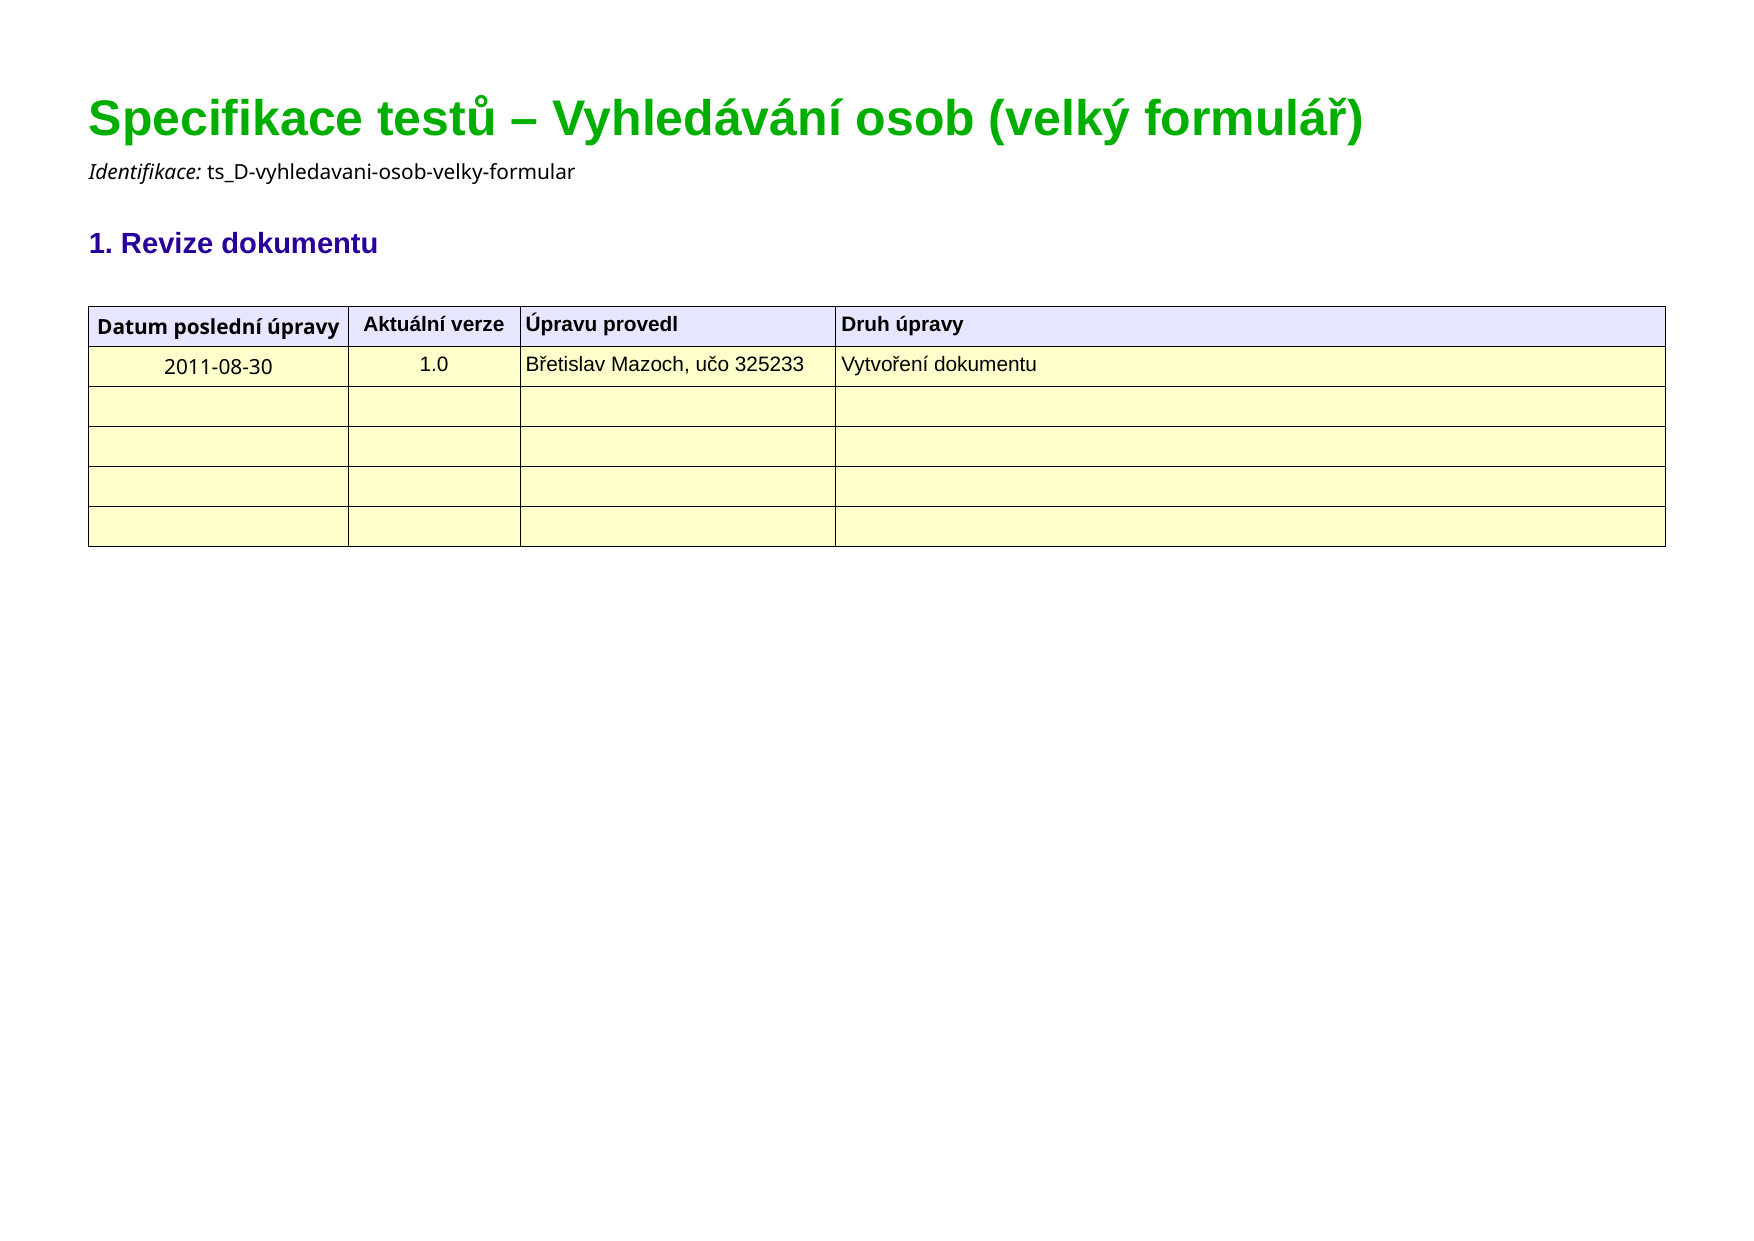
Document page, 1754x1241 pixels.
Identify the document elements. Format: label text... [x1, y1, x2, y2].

table_cell [349, 467, 520, 506]
table_cell [349, 427, 520, 466]
table_cell [349, 387, 520, 426]
table_header Aktuální verze [349, 307, 520, 346]
table_cell [521, 507, 835, 546]
table_cell [349, 507, 520, 546]
table_cell [89, 387, 348, 426]
table_cell [89, 467, 348, 506]
table_header Úpravu provedl [521, 307, 835, 346]
text 1. Revize dokumentu [88, 226, 1665, 259]
table_cell [521, 467, 835, 506]
table_cell [89, 507, 348, 546]
table_cell Břetislav Mazoch, učo 325233 [521, 347, 835, 386]
table_header Datum poslední úpravy [89, 307, 348, 346]
table_cell 2011-08-30 [89, 347, 348, 386]
table_cell [836, 387, 1665, 426]
table_cell [836, 467, 1665, 506]
table_cell [521, 387, 835, 426]
table_cell Vytvoření dokumentu [836, 347, 1665, 386]
text Specifikace testů – Vyhledávání osob (velký formulář) [88, 88, 1665, 146]
text Identifikace: ts_D-vyhledavani-osob-velky-formular [88, 157, 1665, 186]
table_cell [836, 507, 1665, 546]
table_cell [89, 427, 348, 466]
table_cell [521, 427, 835, 466]
table_cell 1.0 [349, 347, 520, 386]
table_cell [836, 427, 1665, 466]
table_header Druh úpravy [836, 307, 1665, 346]
